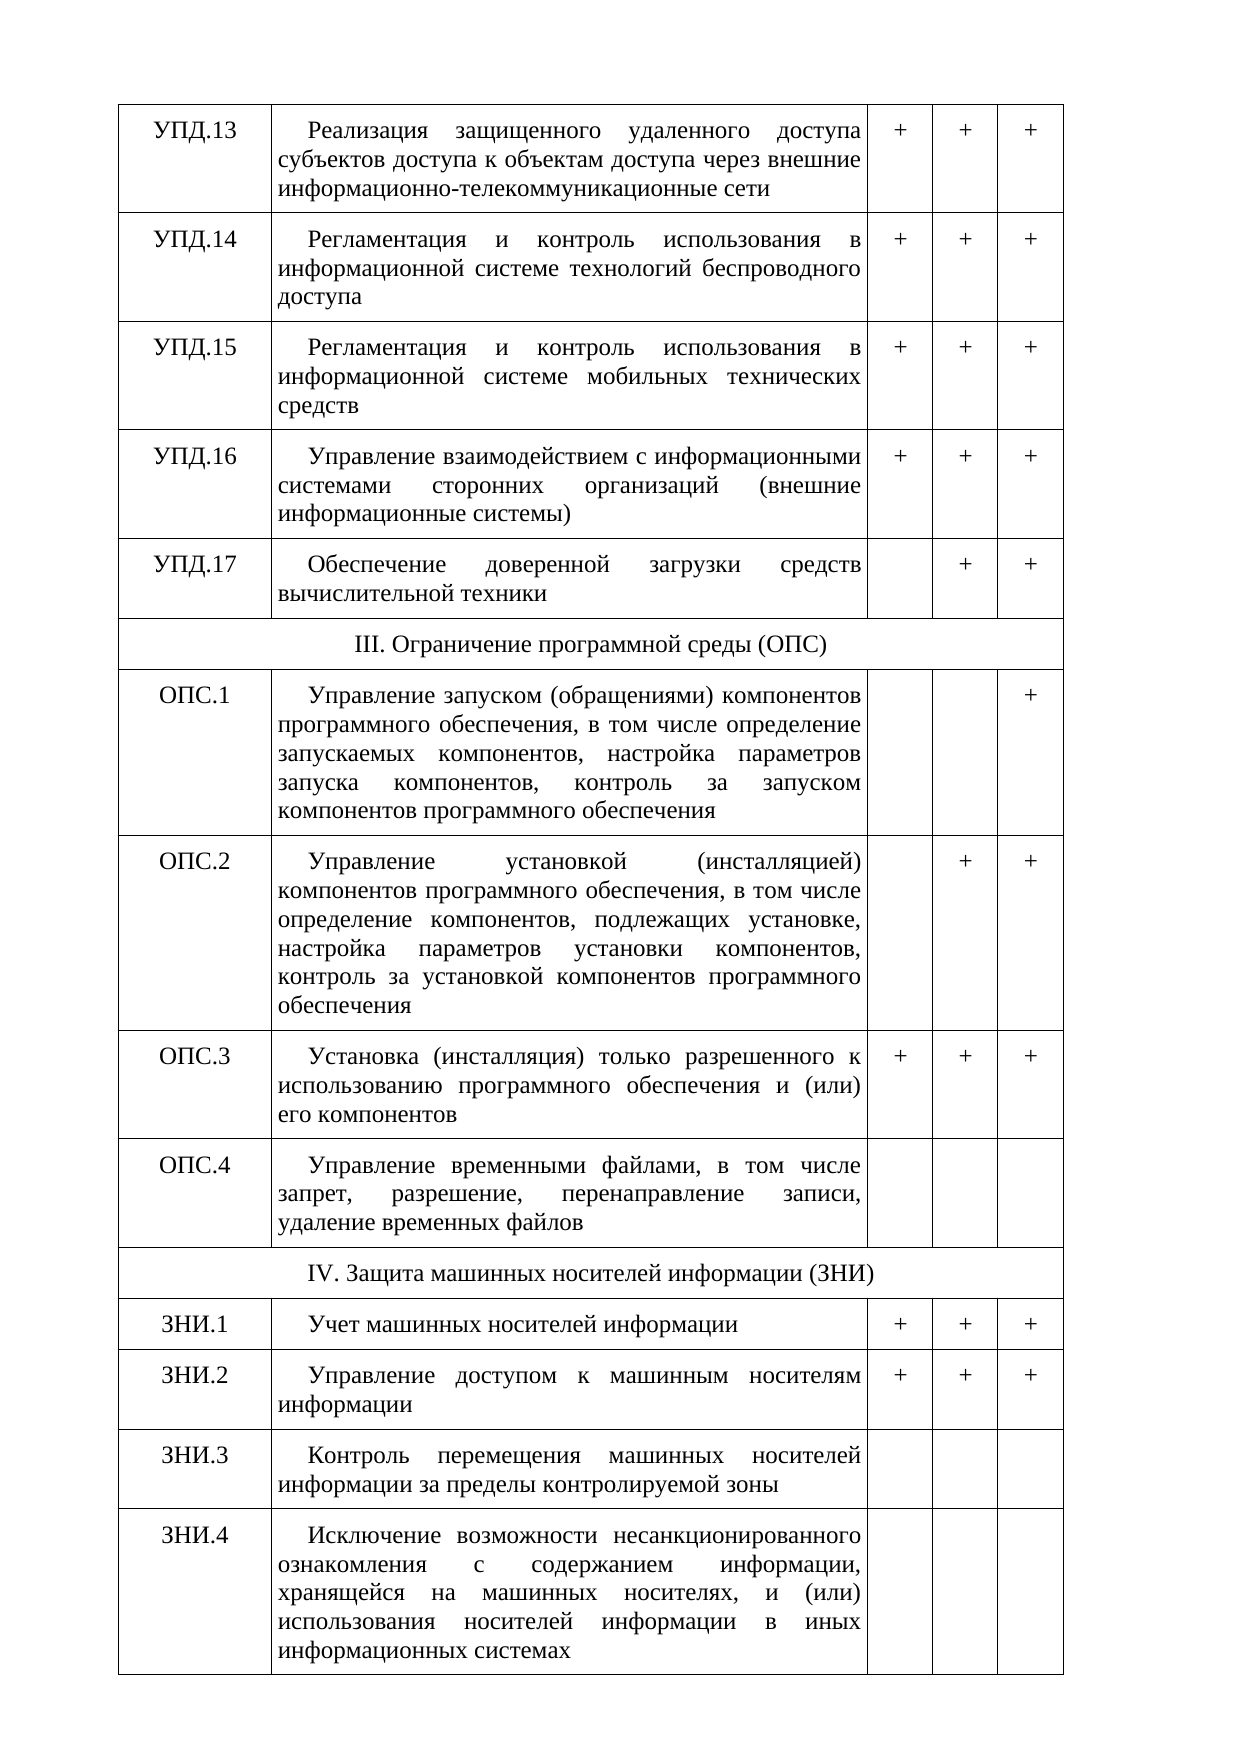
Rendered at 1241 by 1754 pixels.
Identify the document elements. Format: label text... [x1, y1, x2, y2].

table_cell + [933, 1350, 997, 1428]
table_cell Учет машинных носителей информации [272, 1299, 867, 1349]
table_cell ЗНИ.1 [119, 1299, 271, 1349]
table_cell + [933, 213, 997, 321]
table_cell Управление временными файлами, в том числе запрет, разрешение, перенаправление записи, удаление временных файлов [272, 1139, 867, 1247]
table_cell ЗНИ.2 [119, 1350, 271, 1428]
table_cell УПД.13 [119, 105, 271, 212]
table_cell Установка (инсталляция) только разрешенного к использованию программного обеспечения и (или) его компонентов [272, 1031, 867, 1138]
table_cell [868, 1430, 932, 1508]
table_cell Управление установкой (инсталляцией) компонентов программного обеспечения, в том числе определение компонентов, подлежащих установке, настройка параметров установки компонентов, контроль за установкой компонентов программного обеспечения [272, 836, 867, 1029]
table_cell ЗНИ.4 [119, 1509, 271, 1674]
table_cell [998, 1509, 1063, 1674]
table_cell + [933, 322, 997, 429]
table_cell [868, 670, 932, 835]
table_cell + [868, 1299, 932, 1349]
table_cell ОПС.3 [119, 1031, 271, 1138]
table_cell + [998, 213, 1063, 321]
table_cell + [998, 670, 1063, 835]
table_cell Регламентация и контроль использования в информационной системе мобильных технических средств [272, 322, 867, 429]
table_cell [998, 1139, 1063, 1247]
table_cell ОПС.2 [119, 836, 271, 1029]
table_cell + [868, 430, 932, 538]
table_cell [868, 1509, 932, 1674]
table_cell + [933, 1299, 997, 1349]
table_cell + [868, 1350, 932, 1428]
table_cell [868, 1139, 932, 1247]
table_cell Обеспечение доверенной загрузки средств вычислительной техники [272, 539, 867, 618]
table_cell Управление доступом к машинным носителям информации [272, 1350, 867, 1428]
table_cell Управление запуском (обращениями) компонентов программного обеспечения, в том числе определение запускаемых компонентов, настройка параметров запуска компонентов, контроль за запуском компонентов программного обеспечения [272, 670, 867, 835]
table_cell III. Ограничение программной среды (ОПС) [119, 619, 1063, 669]
table_cell + [868, 105, 932, 212]
table_cell + [933, 105, 997, 212]
table_cell Реализация защищенного удаленного доступа субъектов доступа к объектам доступа через внешние информационно-телекоммуникационные сети [272, 105, 867, 212]
table_cell + [998, 322, 1063, 429]
table_cell + [868, 1031, 932, 1138]
table_cell Исключение возможности несанкционированного ознакомления с содержанием информации, хранящейся на машинных носителях, и (или) использования носителей информации в иных информационных системах [272, 1509, 867, 1674]
table_cell Регламентация и контроль использования в информационной системе технологий беспроводного доступа [272, 213, 867, 321]
table_cell УПД.16 [119, 430, 271, 538]
table_cell + [868, 213, 932, 321]
table_cell ЗНИ.3 [119, 1430, 271, 1508]
table_cell [933, 1139, 997, 1247]
table_cell + [998, 1299, 1063, 1349]
table_cell ОПС.1 [119, 670, 271, 835]
table_cell + [933, 430, 997, 538]
table_cell + [998, 430, 1063, 538]
table_cell УПД.15 [119, 322, 271, 429]
table_cell [868, 539, 932, 618]
table_cell УПД.17 [119, 539, 271, 618]
table_cell + [933, 539, 997, 618]
table_cell [933, 1509, 997, 1674]
table_cell + [998, 1350, 1063, 1428]
table_cell [933, 670, 997, 835]
table_cell + [868, 322, 932, 429]
table_cell + [998, 105, 1063, 212]
table_cell Управление взаимодействием с информационными системами сторонних организаций (внешние информационные системы) [272, 430, 867, 538]
table_cell + [933, 1031, 997, 1138]
table_cell + [998, 836, 1063, 1029]
table_cell + [998, 539, 1063, 618]
table_cell Контроль перемещения машинных носителей информации за пределы контролируемой зоны [272, 1430, 867, 1508]
table_cell IV. Защита машинных носителей информации (ЗНИ) [119, 1248, 1063, 1298]
table_cell ОПС.4 [119, 1139, 271, 1247]
table_cell [933, 1430, 997, 1508]
table_cell + [933, 836, 997, 1029]
table_cell УПД.14 [119, 213, 271, 321]
table_cell [998, 1430, 1063, 1508]
table_cell + [998, 1031, 1063, 1138]
table_cell [868, 836, 932, 1029]
